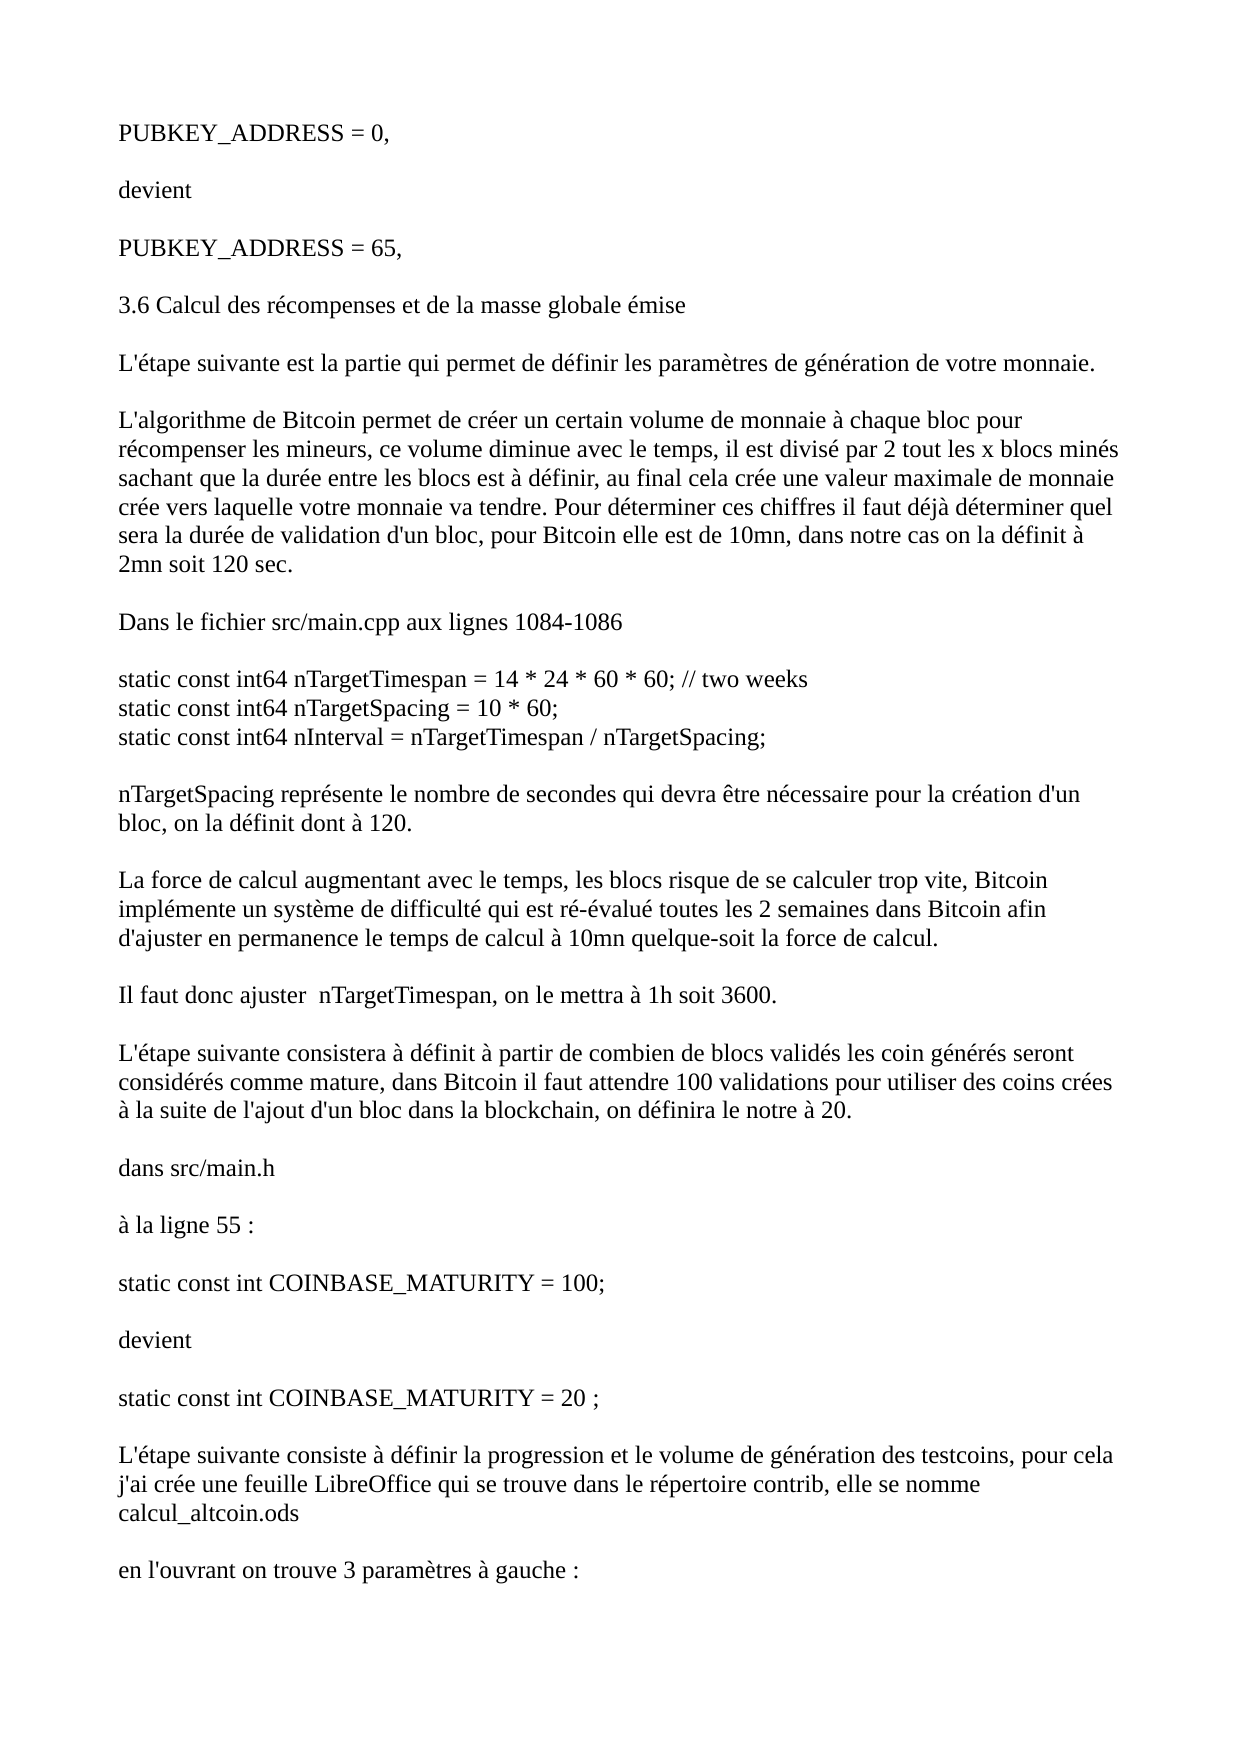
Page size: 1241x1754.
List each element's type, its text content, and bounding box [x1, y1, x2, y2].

text La force de calcul augmentant avec le temps, les blocs risque de se calculer trop vite, Bitcoin implémente un système de difficulté qui est ré-évalué toutes les 2 semaines dans Bitcoin afin d'ajuster en permanence le temps de calcul à 10mn quelque-soit la force de calcul. [118, 866, 1122, 952]
text à la ligne 55 : [118, 1211, 1122, 1239]
text Dans le fichier src/main.cpp aux lignes 1084-1086 [118, 607, 1122, 636]
text static const int COINBASE_MATURITY = 20 ; [118, 1383, 1122, 1412]
text devient [118, 176, 1122, 204]
text nTargetSpacing représente le nombre de secondes qui devra être nécessaire pour la création d'un bloc, on la définit dont à 120. [118, 779, 1122, 837]
text PUBKEY_ADDRESS = 65, [118, 233, 1122, 262]
text dans src/main.h [118, 1153, 1122, 1182]
text L'étape suivante consiste à définir la progression et le volume de génération des testcoins, pour cela j'ai crée une feuille LibreOffice qui se trouve dans le répertoire contrib, elle se nomme calcul_altcoin.ods [118, 1441, 1122, 1527]
text L'algorithme de Bitcoin permet de créer un certain volume de monnaie à chaque bloc pour récompenser les mineurs, ce volume diminue avec le temps, il est divisé par 2 tout les x blocs minés sachant que la durée entre les blocs est à définir, au final cela crée une valeur maximale de monnaie crée vers laquelle votre monnaie va tendre. Pour déterminer ces chiffres il faut déjà déterminer quel sera la durée de validation d'un bloc, pour Bitcoin elle est de 10mn, dans notre cas on la définit à 2mn soit 120 sec. [118, 406, 1122, 578]
text 3.6 Calcul des récompenses et de la masse globale émise [118, 291, 1122, 319]
text static const int64 nTargetTimespan = 14 * 24 * 60 * 60; // two weeks static const int64 nTargetSpacing = 10 * 60; static const int64 nInterval = nTargetTimespan / nTargetSpacing; [118, 664, 1122, 751]
text L'étape suivante est la partie qui permet de définir les paramètres de génération de votre monnaie. [118, 348, 1122, 377]
text en l'ouvrant on trouve 3 paramètres à gauche : [118, 1556, 1122, 1584]
text Il faut donc ajuster nTargetTimespan, on le mettra à 1h soit 3600. [118, 981, 1122, 1009]
text PUBKEY_ADDRESS = 0, [118, 118, 1122, 147]
text L'étape suivante consistera à définit à partir de combien de blocs validés les coin générés seront considérés comme mature, dans Bitcoin il faut attendre 100 validations pour utiliser des coins crées à la suite de l'ajout d'un bloc dans la blockchain, on définira le notre à 20. [118, 1038, 1122, 1124]
text static const int COINBASE_MATURITY = 100; [118, 1268, 1122, 1297]
text devient [118, 1326, 1122, 1354]
